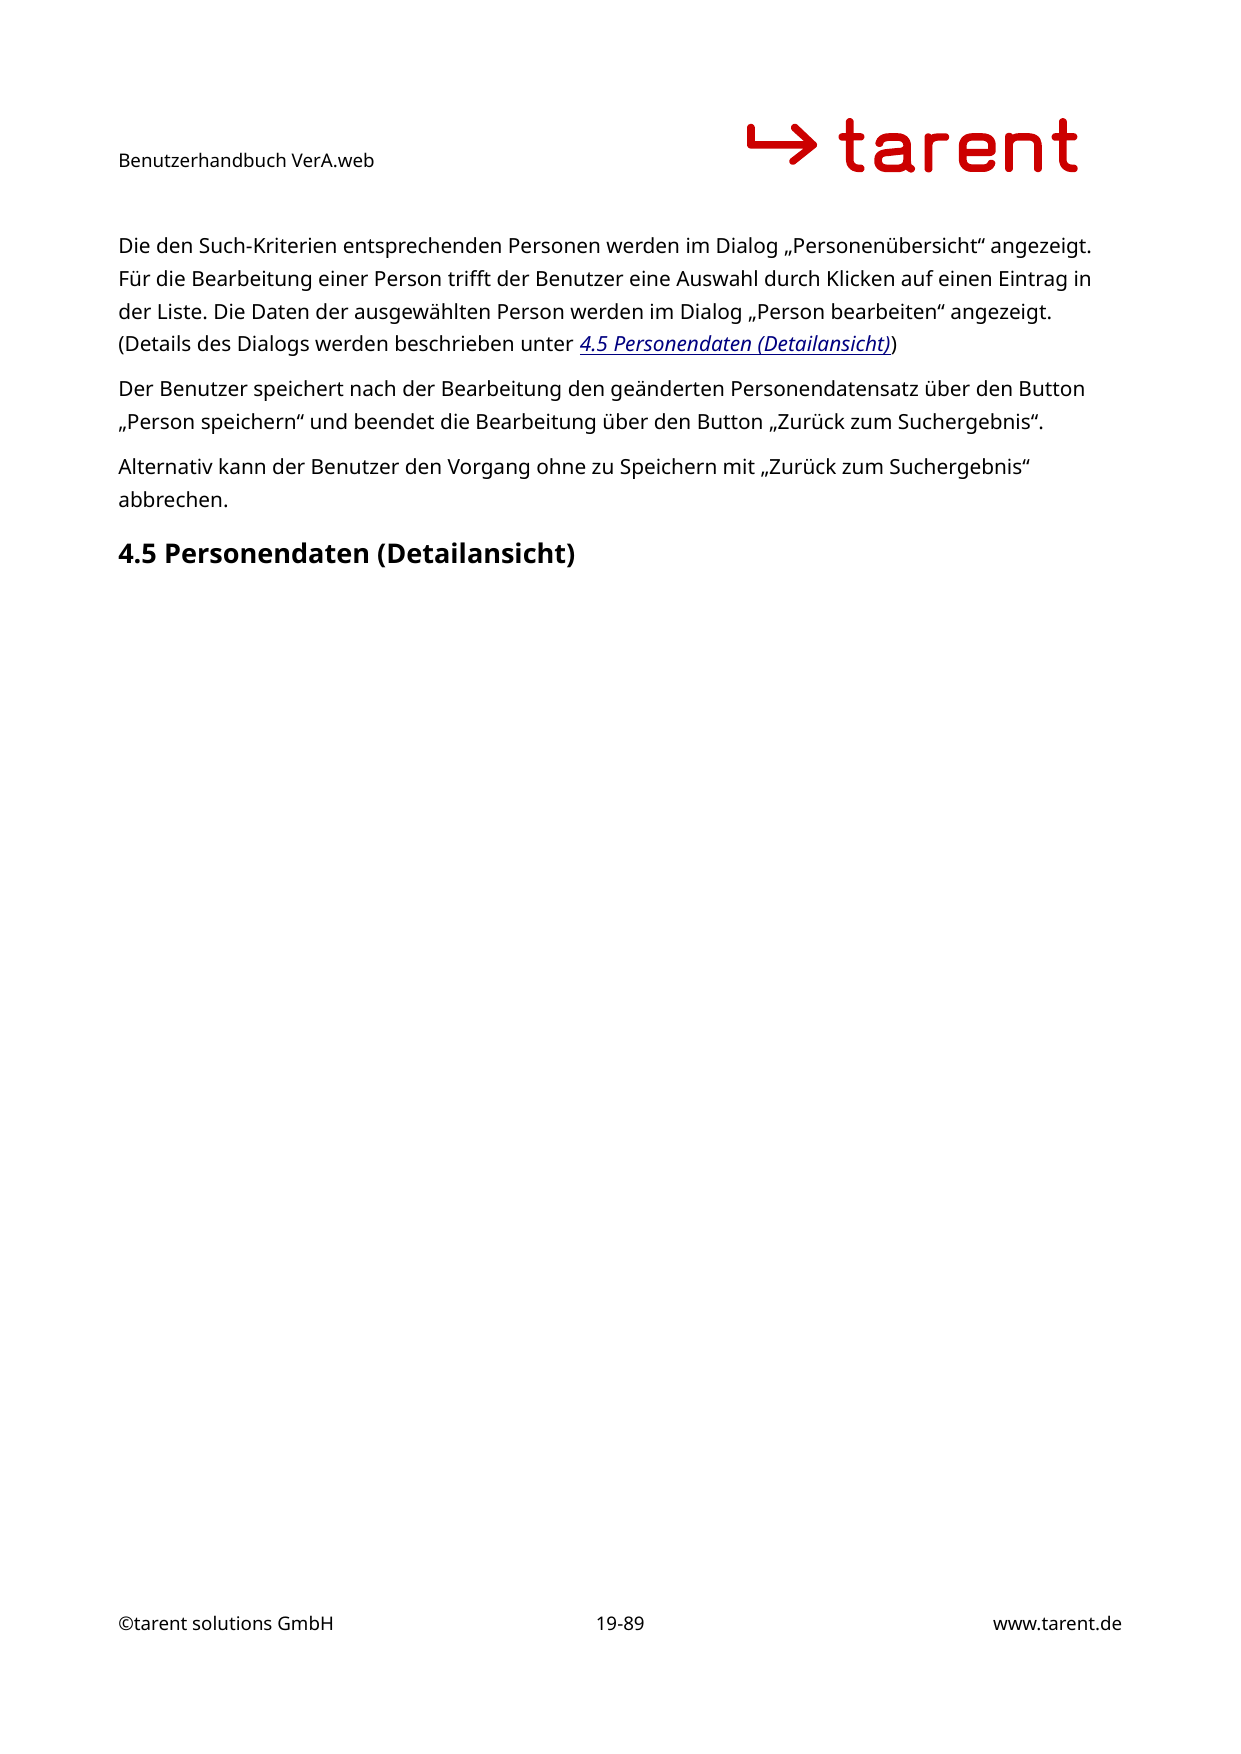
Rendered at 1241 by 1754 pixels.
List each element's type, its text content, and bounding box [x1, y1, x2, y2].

text Der Benutzer speichert nach der Bearbeitung den geänderten Personendatensatz über den Button „Person speichern“ und beendet die Bearbeitung über den Button „Zurück zum Suchergebnis“. [118, 374, 1122, 436]
text Die den Such-Kriterien entsprechenden Personen werden im Dialog „Personenübersicht“ angezeigt. Für die Bearbeitung einer Person trifft der Benutzer eine Auswahl durch Klicken auf einen Eintrag in der Liste. Die Daten der ausgewählten Person werden im Dialog „Person bearbeiten“ angezeigt. (Details des Dialogs werden beschrieben unter 4.5 Personendaten (Detailansicht)) [118, 232, 1122, 358]
subtitle Personendaten (Detailansicht) [118, 535, 1122, 572]
text Alternativ kann der Benutzer den Vorgang ohne zu Speichern mit „Zurück zum Suchergebnis“ abbrechen. [118, 452, 1122, 513]
